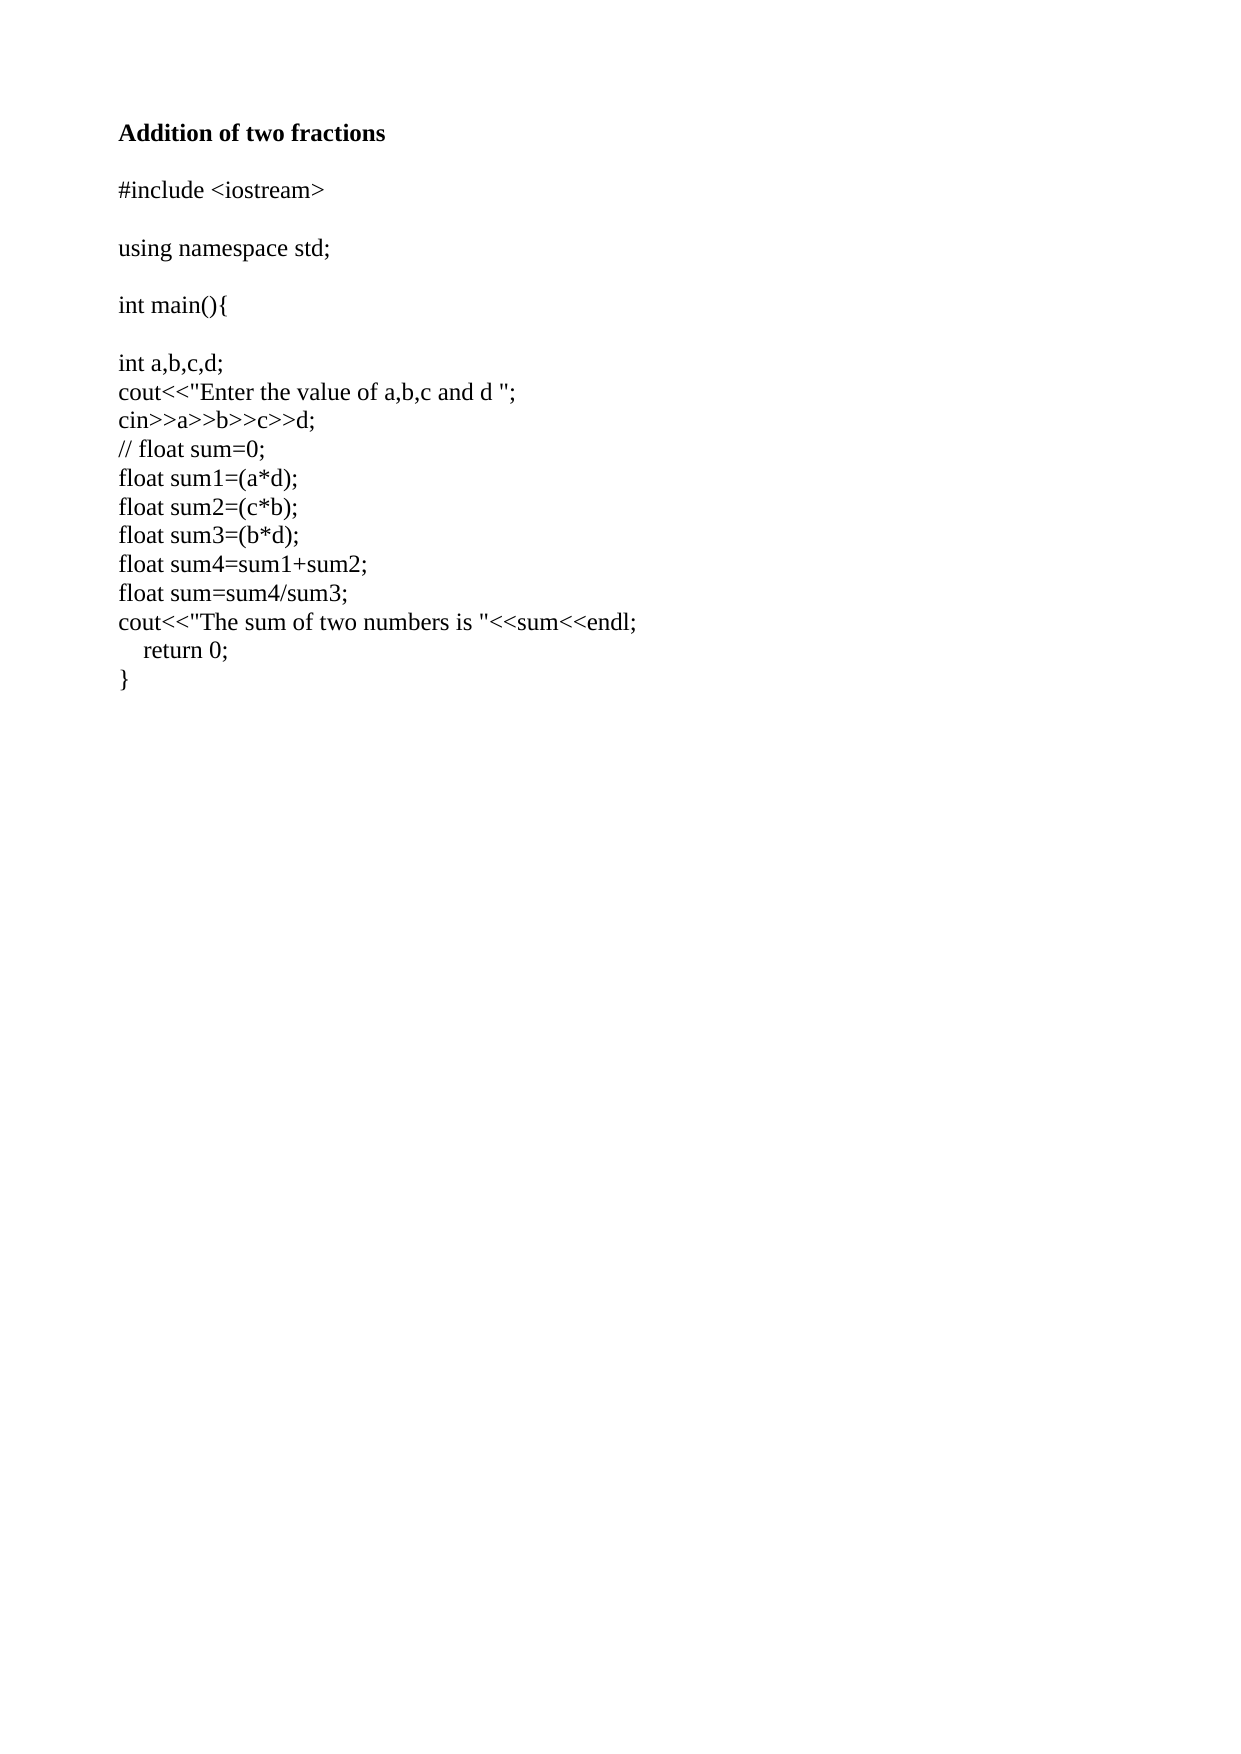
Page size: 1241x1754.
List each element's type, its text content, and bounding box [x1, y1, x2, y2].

text float sum1=(a*d); [118, 463, 1122, 492]
text cout<<"Enter the value of a,b,c and d "; [118, 377, 1122, 406]
text cin>>a>>b>>c>>d; [118, 406, 1122, 434]
text int a,b,c,d; [118, 348, 1122, 377]
text } [118, 664, 1122, 693]
text return 0; [118, 636, 1122, 664]
text #include <iostream> [118, 176, 1122, 204]
text cout<<"The sum of two numbers is "<<sum<<endl; [118, 607, 1122, 636]
text float sum2=(c*b); [118, 492, 1122, 521]
text int main(){ [118, 291, 1122, 319]
text Addition of two fractions [118, 118, 1122, 147]
text float sum3=(b*d); [118, 521, 1122, 549]
text // float sum=0; [118, 434, 1122, 463]
text float sum4=sum1+sum2; [118, 549, 1122, 578]
text float sum=sum4/sum3; [118, 578, 1122, 607]
text using namespace std; [118, 233, 1122, 262]
